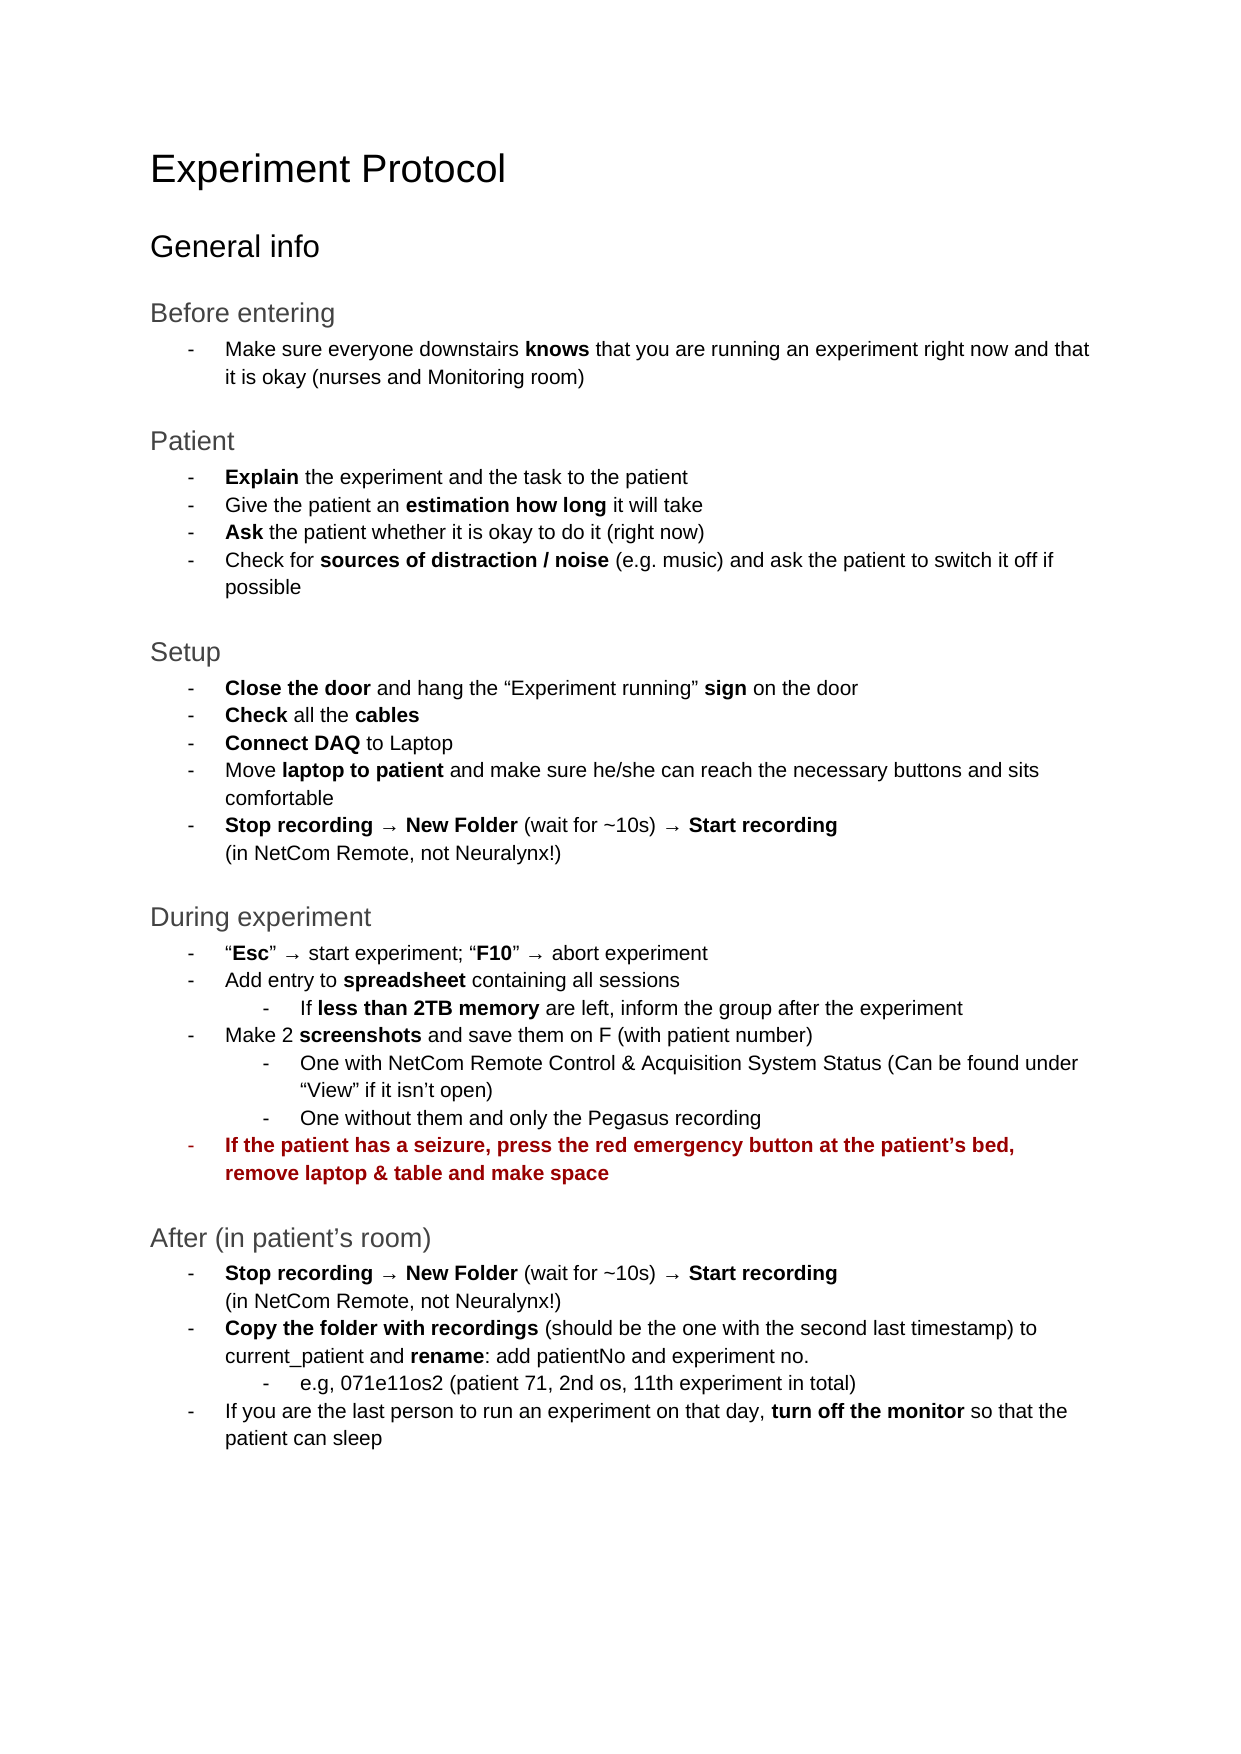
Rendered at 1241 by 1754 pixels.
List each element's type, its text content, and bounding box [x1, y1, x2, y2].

list Check for sources of distraction / noise (e.g. music) and ask the patient to switch it off if possible [187, 547, 1090, 599]
list Give the patient an estimation how long it will take [187, 492, 1090, 516]
list Check all the cables [187, 703, 1090, 727]
subtitle Experiment Protocol [150, 145, 1090, 191]
subtitle Before entering [150, 297, 1090, 329]
list Explain the experiment and the task to the patient [187, 465, 1090, 489]
subtitle Patient [150, 425, 1090, 457]
list Add entry to spreadsheet containing all sessions [187, 968, 1090, 992]
list If less than 2TB memory are left, inform the group after the experiment [262, 996, 1090, 1020]
list Close the door and hang the “Experiment running” sign on the door [187, 675, 1090, 699]
list If you are the last person to run an experiment on that day, turn off the monitor so that the patient can sleep [187, 1399, 1090, 1450]
list Make 2 screenshots and save them on F (with patient number) [187, 1023, 1090, 1047]
list If the patient has a seizure, press the red emergency button at the patient’s bed, remove laptop & table and make space [187, 1133, 1090, 1185]
list Make sure everyone downstairs knows that you are running an experiment right now and that it is okay (nurses and Monitoring room) [187, 337, 1090, 388]
text (in NetCom Remote, not Neuralynx!) [225, 840, 1090, 864]
list Stop recording → New Folder (wait for ~10s) → Start recording [187, 1261, 1090, 1285]
list e.g, 071e11os2 (patient 71, 2nd os, 11th experiment in total) [262, 1371, 1090, 1395]
subtitle After (in patient’s room) [150, 1222, 1090, 1253]
list Stop recording → New Folder (wait for ~10s) → Start recording [187, 813, 1090, 837]
text (in NetCom Remote, not Neuralynx!) [225, 1289, 1090, 1313]
list One without them and only the Pegasus recording [262, 1106, 1090, 1130]
subtitle Setup [150, 636, 1090, 667]
list Ask the patient whether it is okay to do it (right now) [187, 520, 1090, 544]
list Move laptop to patient and make sure he/she can reach the necessary buttons and sits comfortable [187, 758, 1090, 809]
subtitle During experiment [150, 901, 1090, 932]
subtitle General info [150, 228, 1090, 264]
list Connect DAQ to Laptop [187, 730, 1090, 754]
list Copy the folder with recordings (should be the one with the second last timestamp) to current_patient and rename: add patientNo and experiment no. [187, 1316, 1090, 1368]
list One with NetCom Remote Control & Acquisition System Status (Can be found under “View” if it isn’t open) [262, 1051, 1090, 1102]
list “Esc” → start experiment; “F10” → abort experiment [187, 941, 1090, 965]
